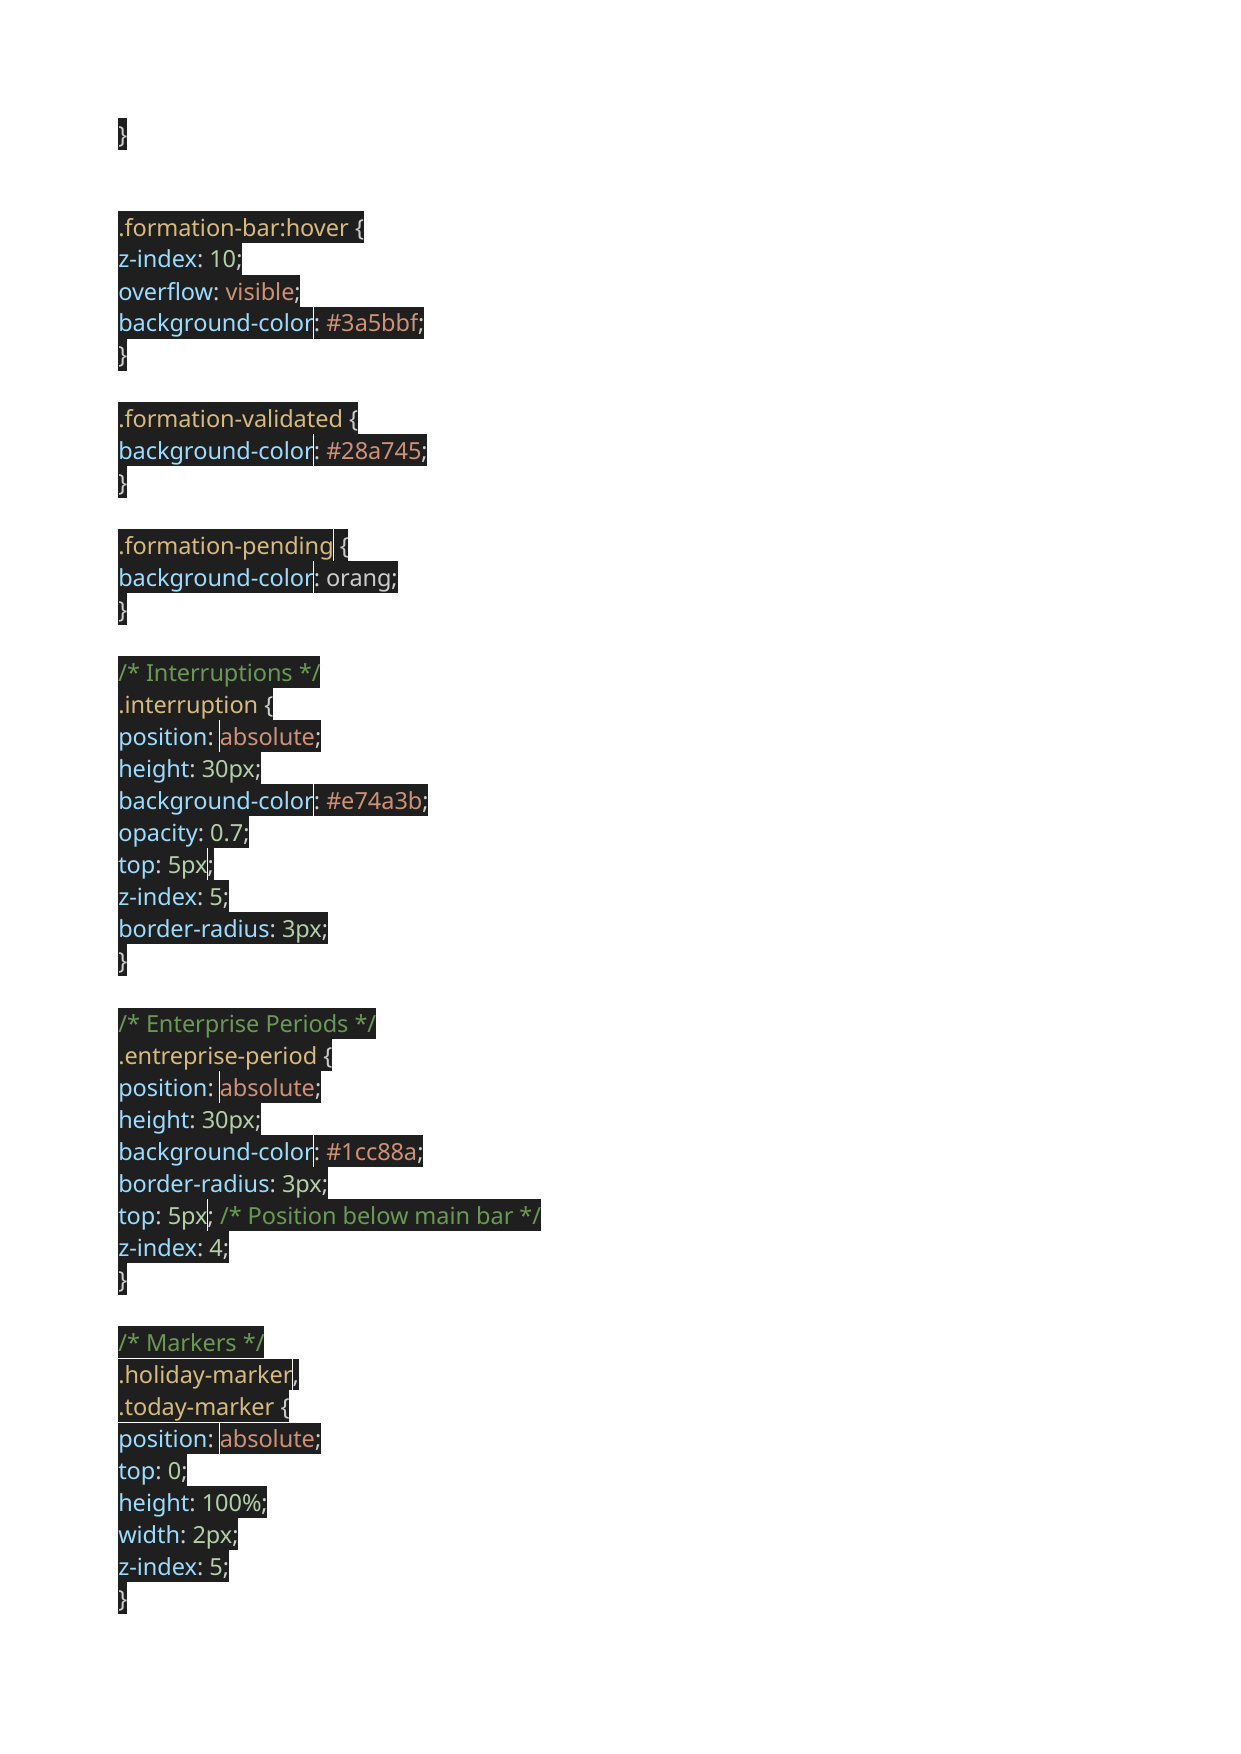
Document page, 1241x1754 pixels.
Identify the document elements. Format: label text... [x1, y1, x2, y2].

text width: 2px; [118, 1518, 1122, 1550]
text top: 5px; /* Position below main bar */ [118, 1199, 1122, 1231]
text z-index: 5; [118, 880, 1122, 912]
text background-color: #e74a3b; [118, 784, 1122, 816]
text .today-marker { [118, 1390, 1122, 1422]
text height: 100%; [118, 1486, 1122, 1518]
text .holiday-marker, [118, 1358, 1122, 1390]
text } [118, 593, 1122, 625]
text /* Interruptions */ [118, 656, 1122, 688]
text .formation-validated { [118, 402, 1122, 434]
text z-index: 4; [118, 1231, 1122, 1263]
text /* Markers */ [118, 1326, 1122, 1358]
text .formation-bar:hover { [118, 211, 1122, 243]
text border-radius: 3px; [118, 1167, 1122, 1199]
text .entreprise-period { [118, 1039, 1122, 1071]
text } [118, 118, 1122, 150]
text position: absolute; [118, 720, 1122, 752]
text } [118, 1263, 1122, 1295]
text top: 0; [118, 1454, 1122, 1486]
text background-color: orang; [118, 561, 1122, 593]
text } [118, 1582, 1122, 1614]
text height: 30px; [118, 1103, 1122, 1135]
text top: 5px; [118, 848, 1122, 880]
text position: absolute; [118, 1071, 1122, 1103]
text border-radius: 3px; [118, 912, 1122, 944]
text } [118, 944, 1122, 976]
text overflow: visible; [118, 275, 1122, 307]
text height: 30px; [118, 752, 1122, 784]
text background-color: #1cc88a; [118, 1135, 1122, 1167]
text .interruption { [118, 688, 1122, 720]
text } [118, 339, 1122, 371]
text } [118, 466, 1122, 498]
text /* Enterprise Periods */ [118, 1007, 1122, 1039]
text background-color: #28a745; [118, 434, 1122, 466]
text z-index: 5; [118, 1550, 1122, 1582]
text z-index: 10; [118, 243, 1122, 275]
text position: absolute; [118, 1422, 1122, 1454]
text .formation-pending { [118, 529, 1122, 561]
text background-color: #3a5bbf; [118, 307, 1122, 339]
text opacity: 0.7; [118, 816, 1122, 848]
